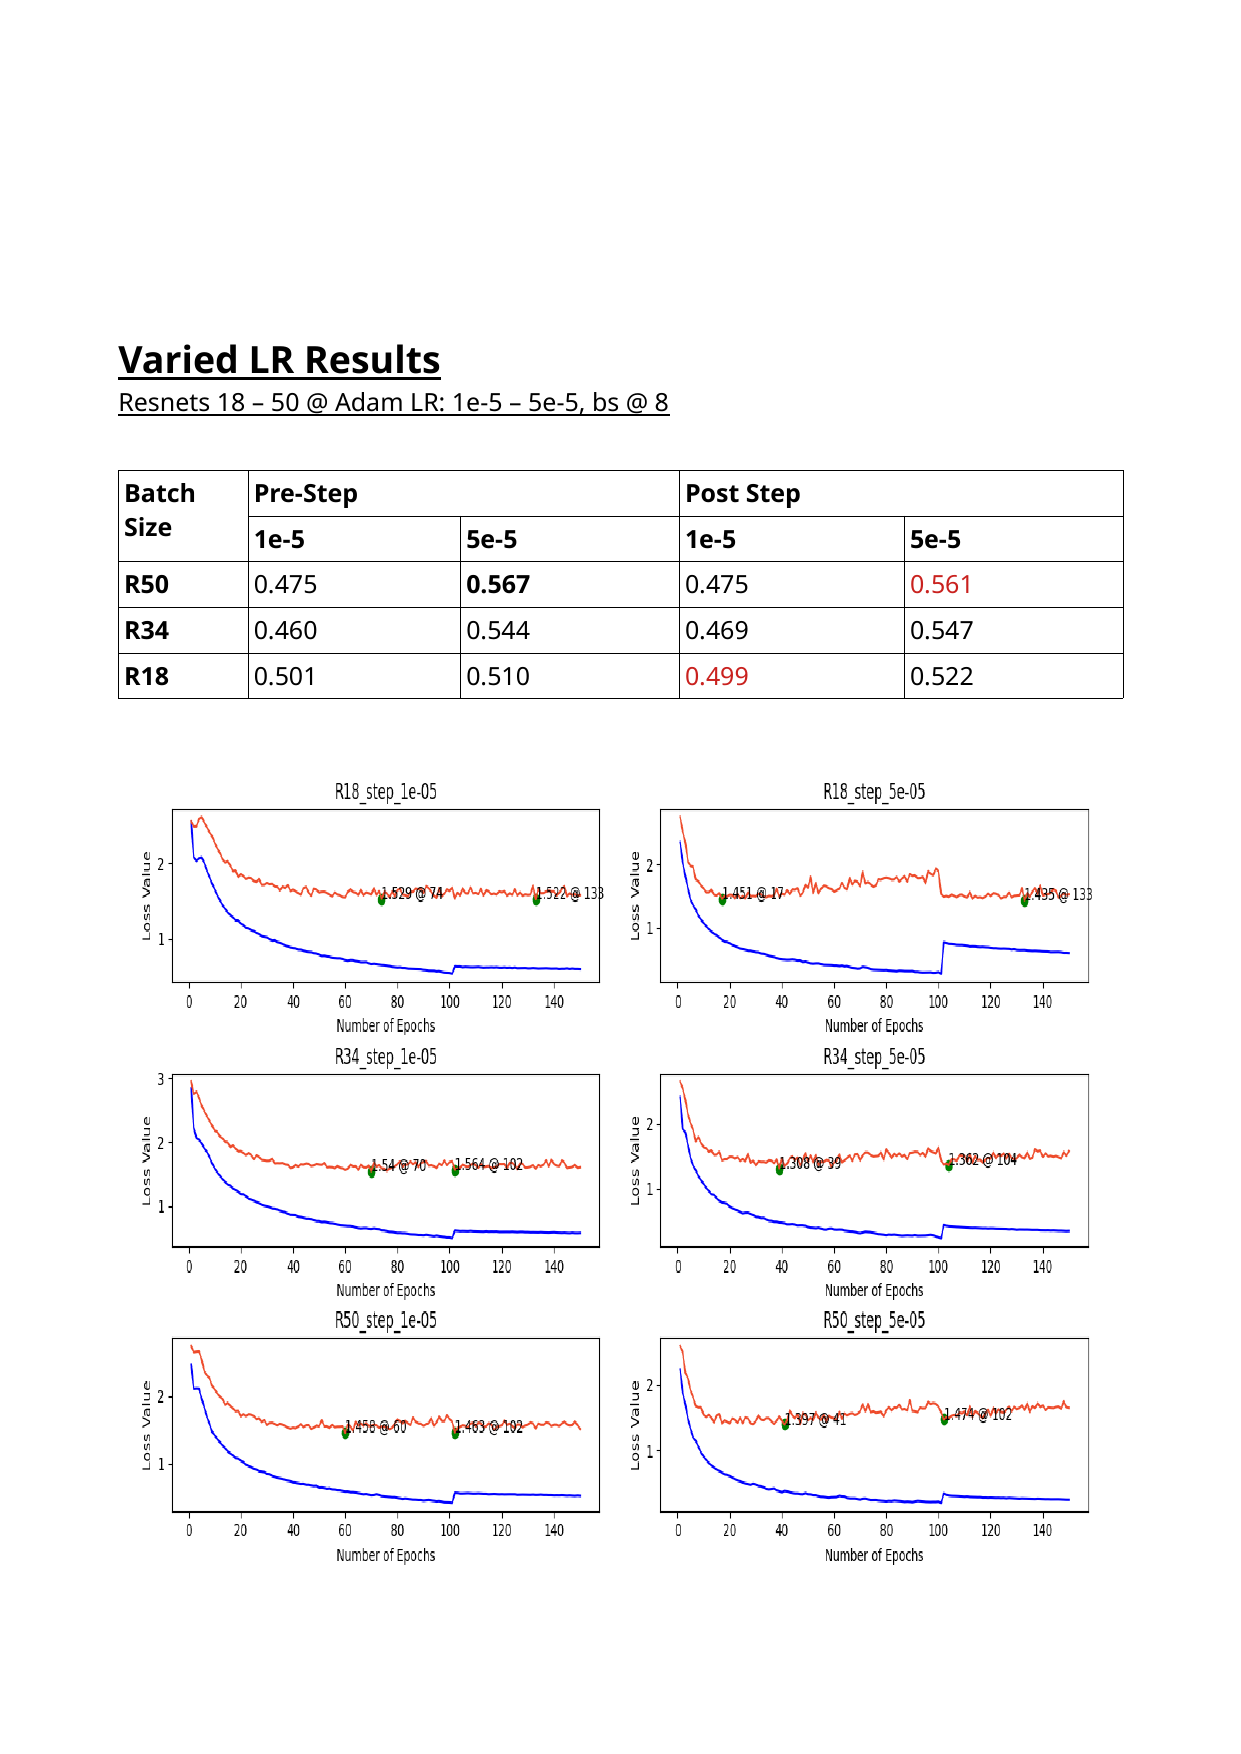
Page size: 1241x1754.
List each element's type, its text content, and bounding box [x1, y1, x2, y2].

text Resnets 18 – 50 @ Adam LR: 1e-5 – 5e-5, bs @ 8 [118, 385, 1122, 419]
table_cell 1e-5 [680, 517, 904, 561]
table_cell 0.501 [249, 654, 460, 698]
table_cell 1e-5 [249, 517, 460, 561]
table_header Post Step [680, 471, 1123, 516]
text Varied LR Results [118, 334, 1122, 385]
table_cell 0.522 [905, 654, 1123, 698]
table_cell 0.475 [680, 562, 904, 607]
table_header Batch Size [119, 471, 248, 561]
table_cell R50 [119, 562, 248, 607]
table_cell 0.460 [249, 608, 460, 652]
table_cell 5e-5 [461, 517, 679, 561]
table_cell 0.544 [461, 608, 679, 652]
table_cell 0.567 [461, 562, 679, 607]
table_cell 0.499 [680, 654, 904, 698]
table_cell 0.475 [249, 562, 460, 607]
table_cell R18 [119, 654, 248, 698]
table_header Pre-Step [249, 471, 679, 516]
picture [119, 746, 1119, 1583]
table_cell 0.469 [680, 608, 904, 652]
table_cell 0.547 [905, 608, 1123, 652]
table_cell 5e-5 [905, 517, 1123, 561]
table_cell 0.561 [905, 562, 1123, 607]
table_cell R34 [119, 608, 248, 652]
table_cell 0.510 [461, 654, 679, 698]
